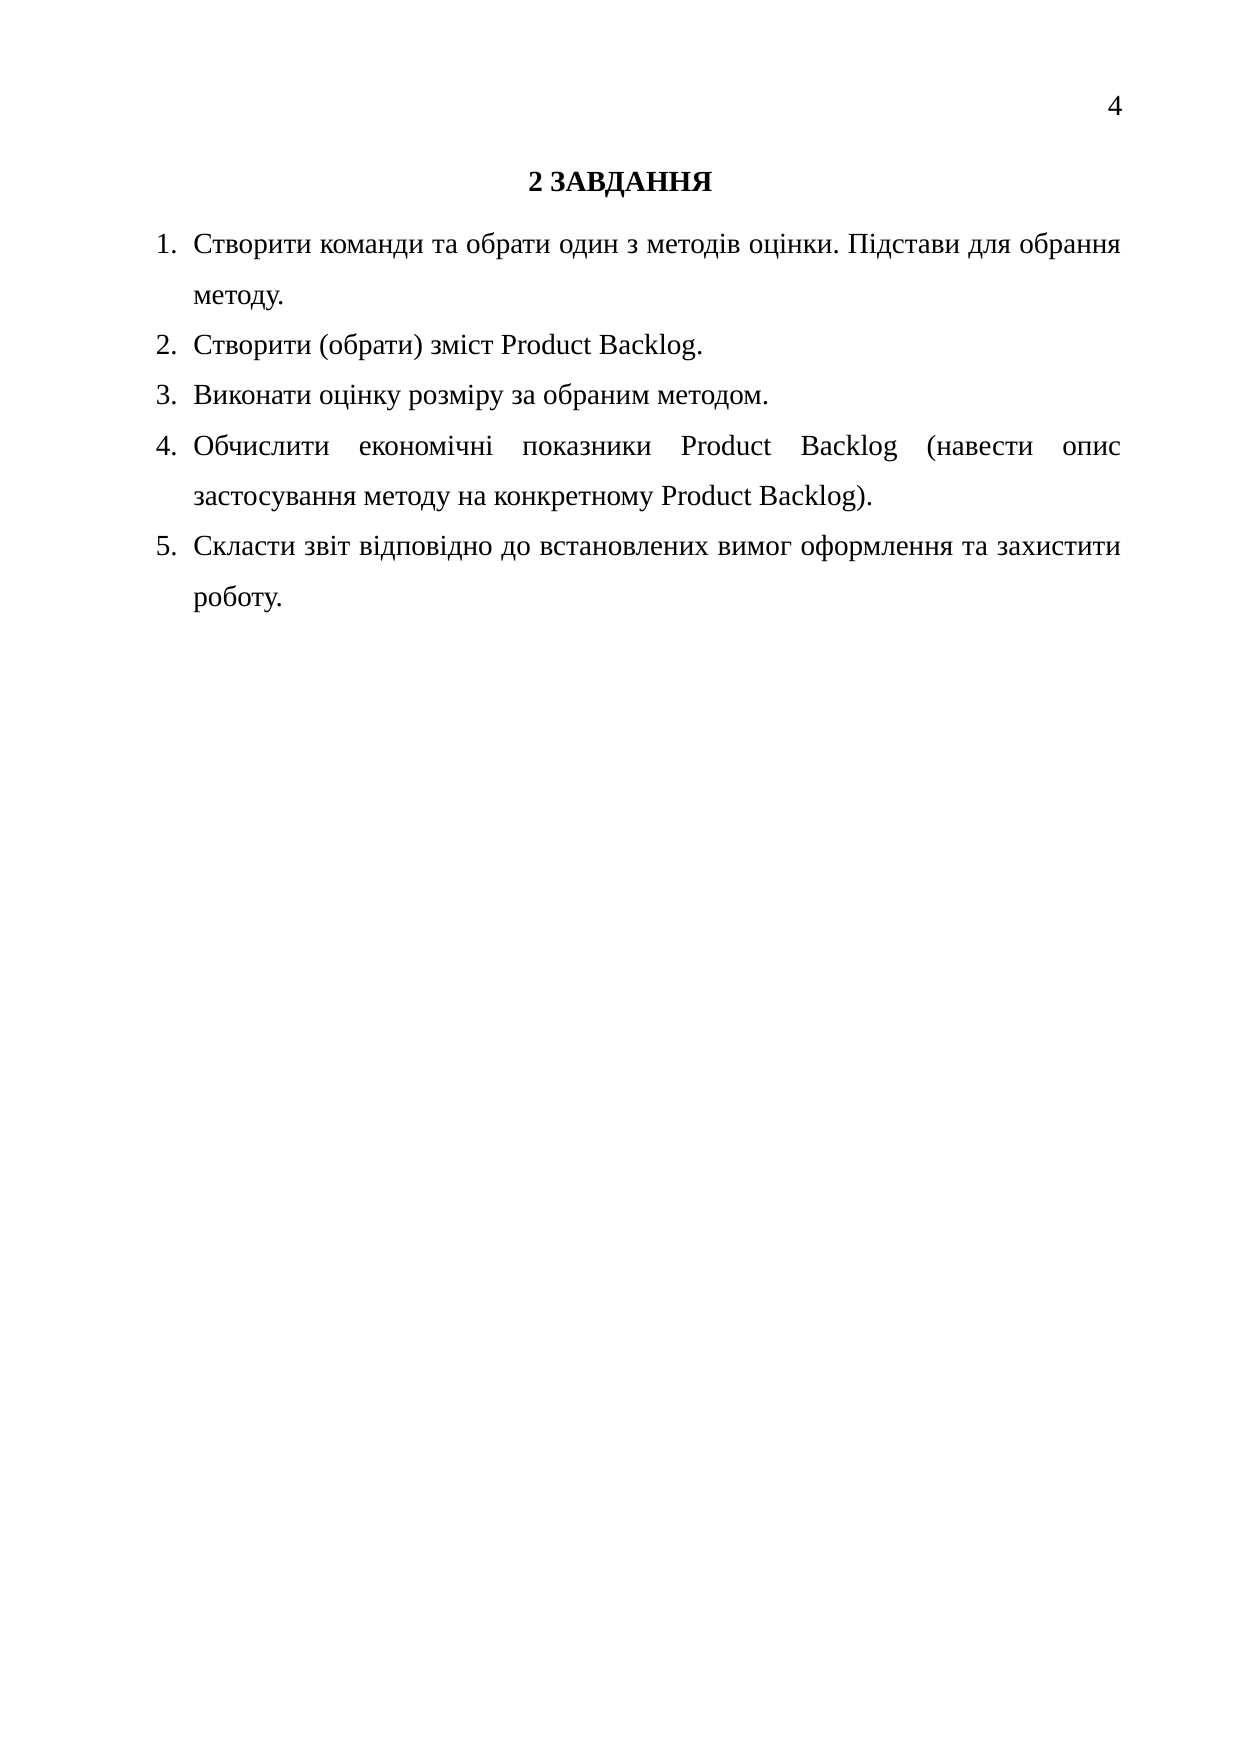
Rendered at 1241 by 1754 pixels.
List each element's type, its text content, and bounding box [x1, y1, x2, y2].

list Виконати оцінку розміру за обраним методом. [156, 377, 1122, 411]
list Створити (обрати) зміст Product Backlog. [156, 327, 1122, 361]
list Скласти звіт відповідно до встановлених вимог оформлення та захистити роботу. [156, 528, 1122, 612]
list Створити команди та обрати один з методів оцінки. Підстави для обрання методу. [156, 227, 1122, 310]
list Обчислити економічні показники Product Backlog (навести опис застосування методу на конкретному Product Backlog). [156, 428, 1122, 512]
subtitle Завдання [118, 164, 1122, 197]
